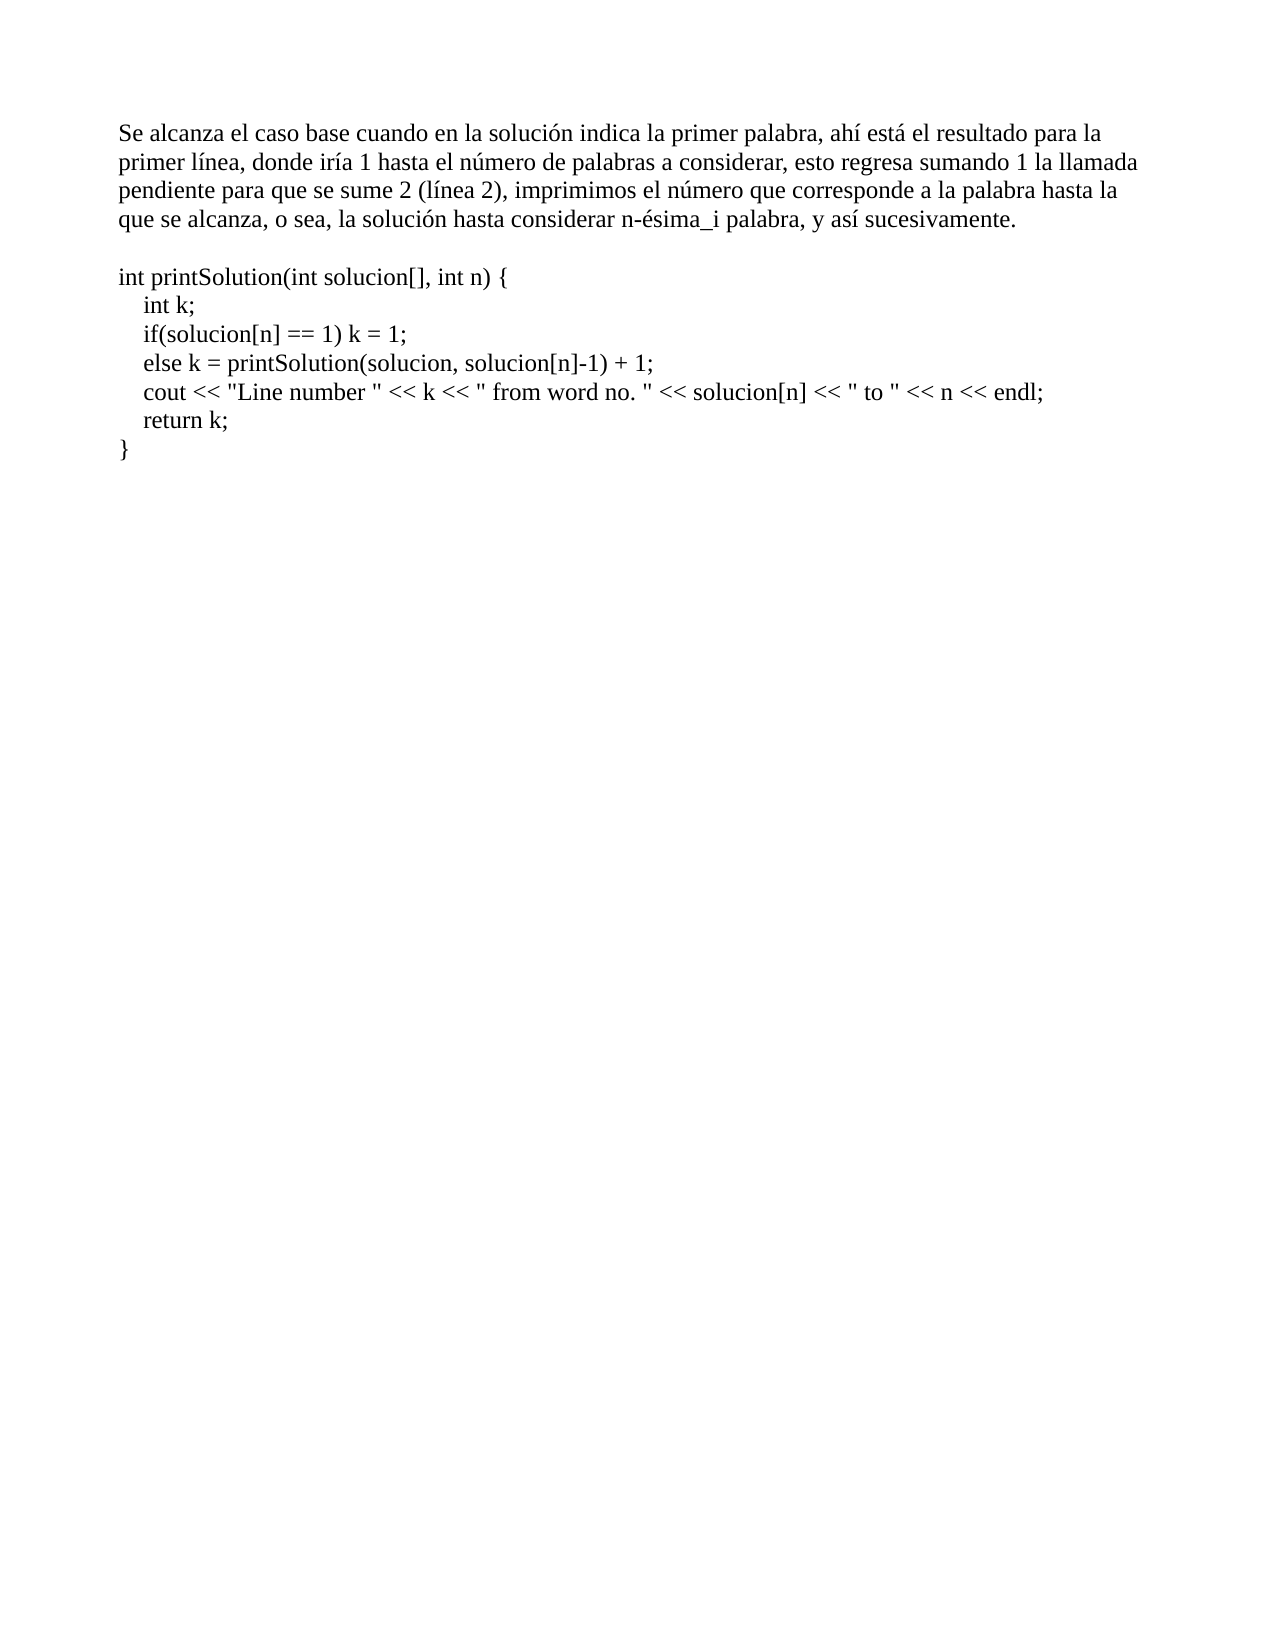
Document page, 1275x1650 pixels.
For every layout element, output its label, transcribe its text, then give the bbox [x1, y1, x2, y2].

text return k; [118, 406, 1157, 434]
text } [118, 434, 1157, 463]
text Se alcanza el caso base cuando en la solución indica la primer palabra, ahí está el resultado para la primer línea, donde iría 1 hasta el número de palabras a considerar, esto regresa sumando 1 la llamada pendiente para que se sume 2 (línea 2), imprimimos el número que corresponde a la palabra hasta la que se alcanza, o sea, la solución hasta considerar n-ésima_i palabra, y así sucesivamente. [118, 118, 1157, 233]
text else k = printSolution(solucion, solucion[n]-1) + 1; [118, 348, 1157, 377]
text int k; [118, 291, 1157, 319]
text int printSolution(int solucion[], int n) { [118, 262, 1157, 291]
text cout << "Line number " << k << " from word no. " << solucion[n] << " to " << n << endl; [118, 377, 1157, 406]
text if(solucion[n] == 1) k = 1; [118, 319, 1157, 348]
